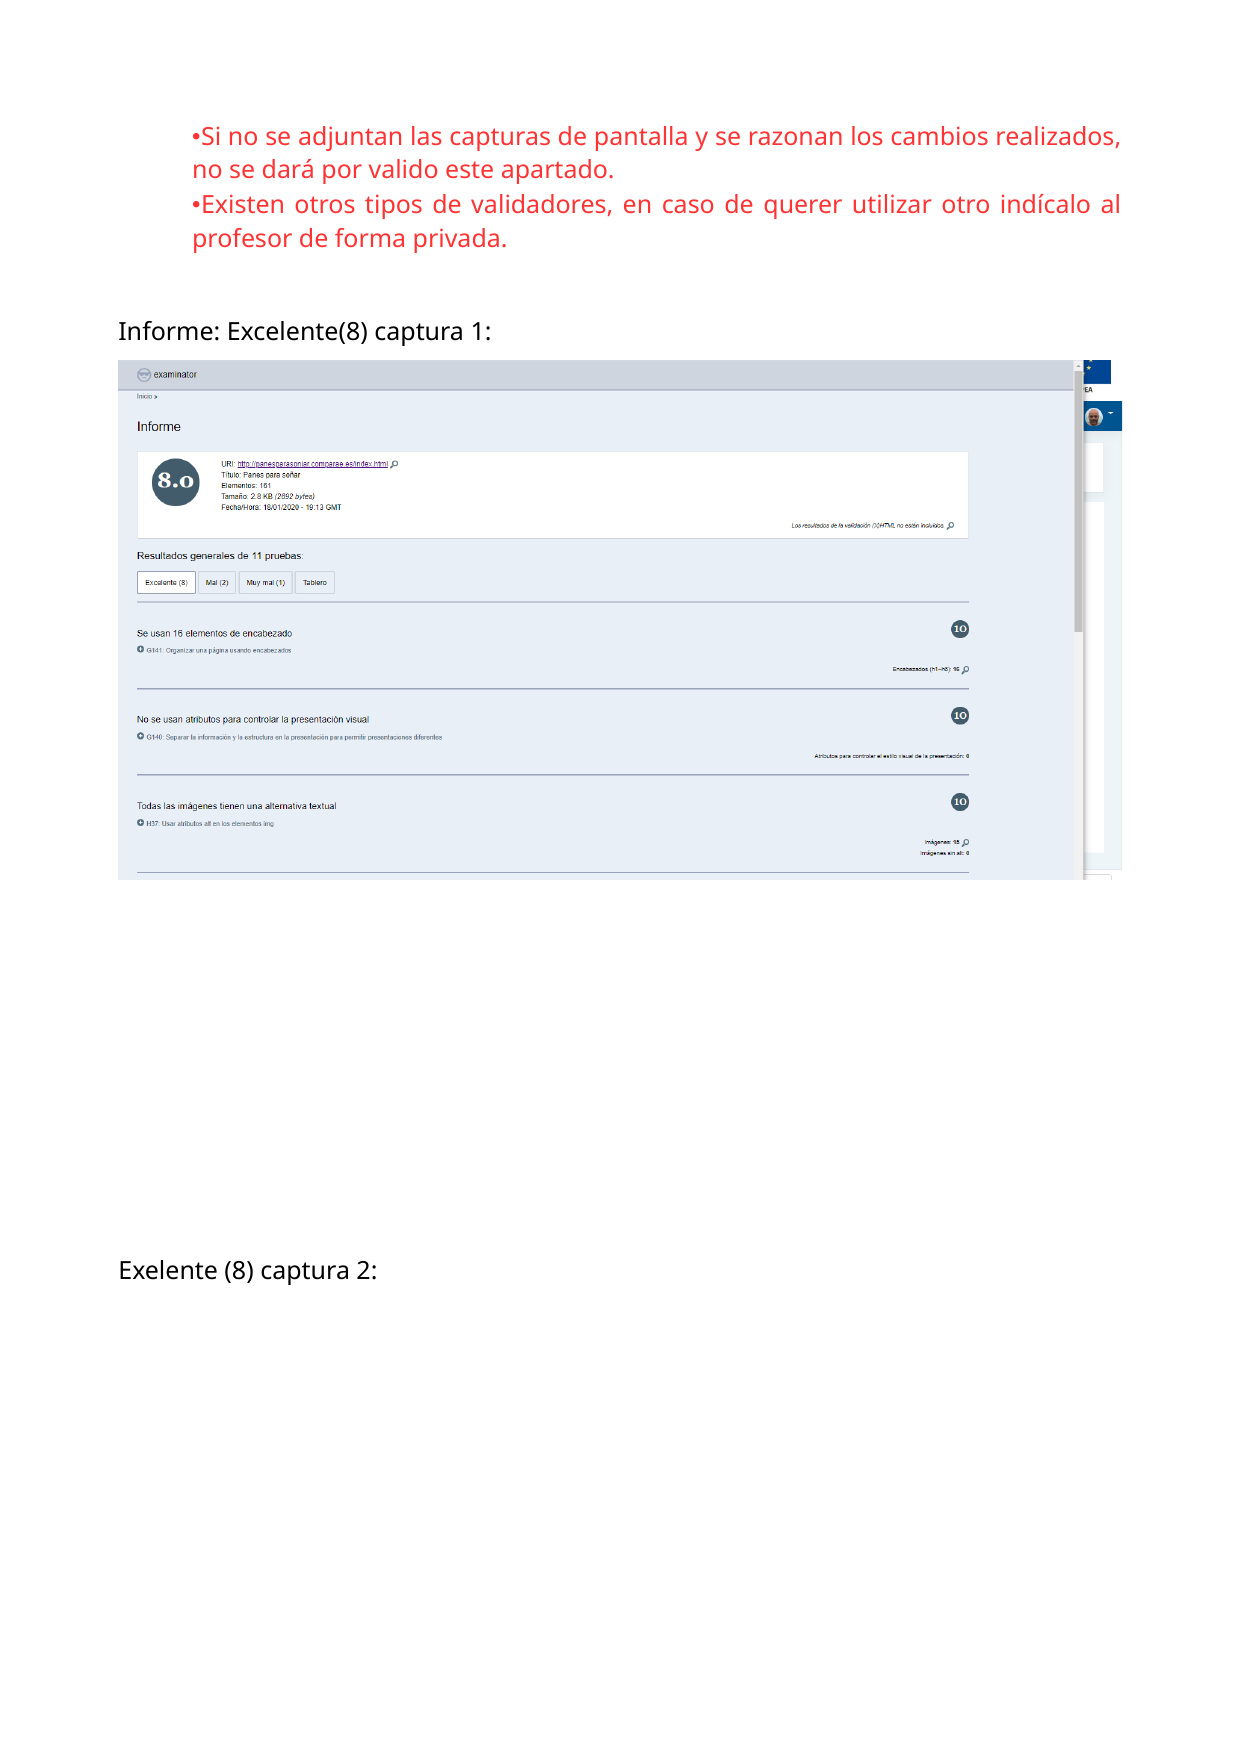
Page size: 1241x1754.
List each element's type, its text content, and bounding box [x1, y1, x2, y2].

text Informe: Excelente(8) captura 1: [118, 313, 1122, 347]
list Si no se adjuntan las capturas de pantalla y se razonan los cambios realizados, no se dará por valido este apartado. [118, 118, 1122, 186]
text Exelente (8) captura 2: [118, 1252, 1122, 1287]
picture [118, 360, 1123, 880]
list Existen otros tipos de validadores, en caso de querer utilizar otro indícalo al profesor de forma privada. [118, 186, 1122, 254]
